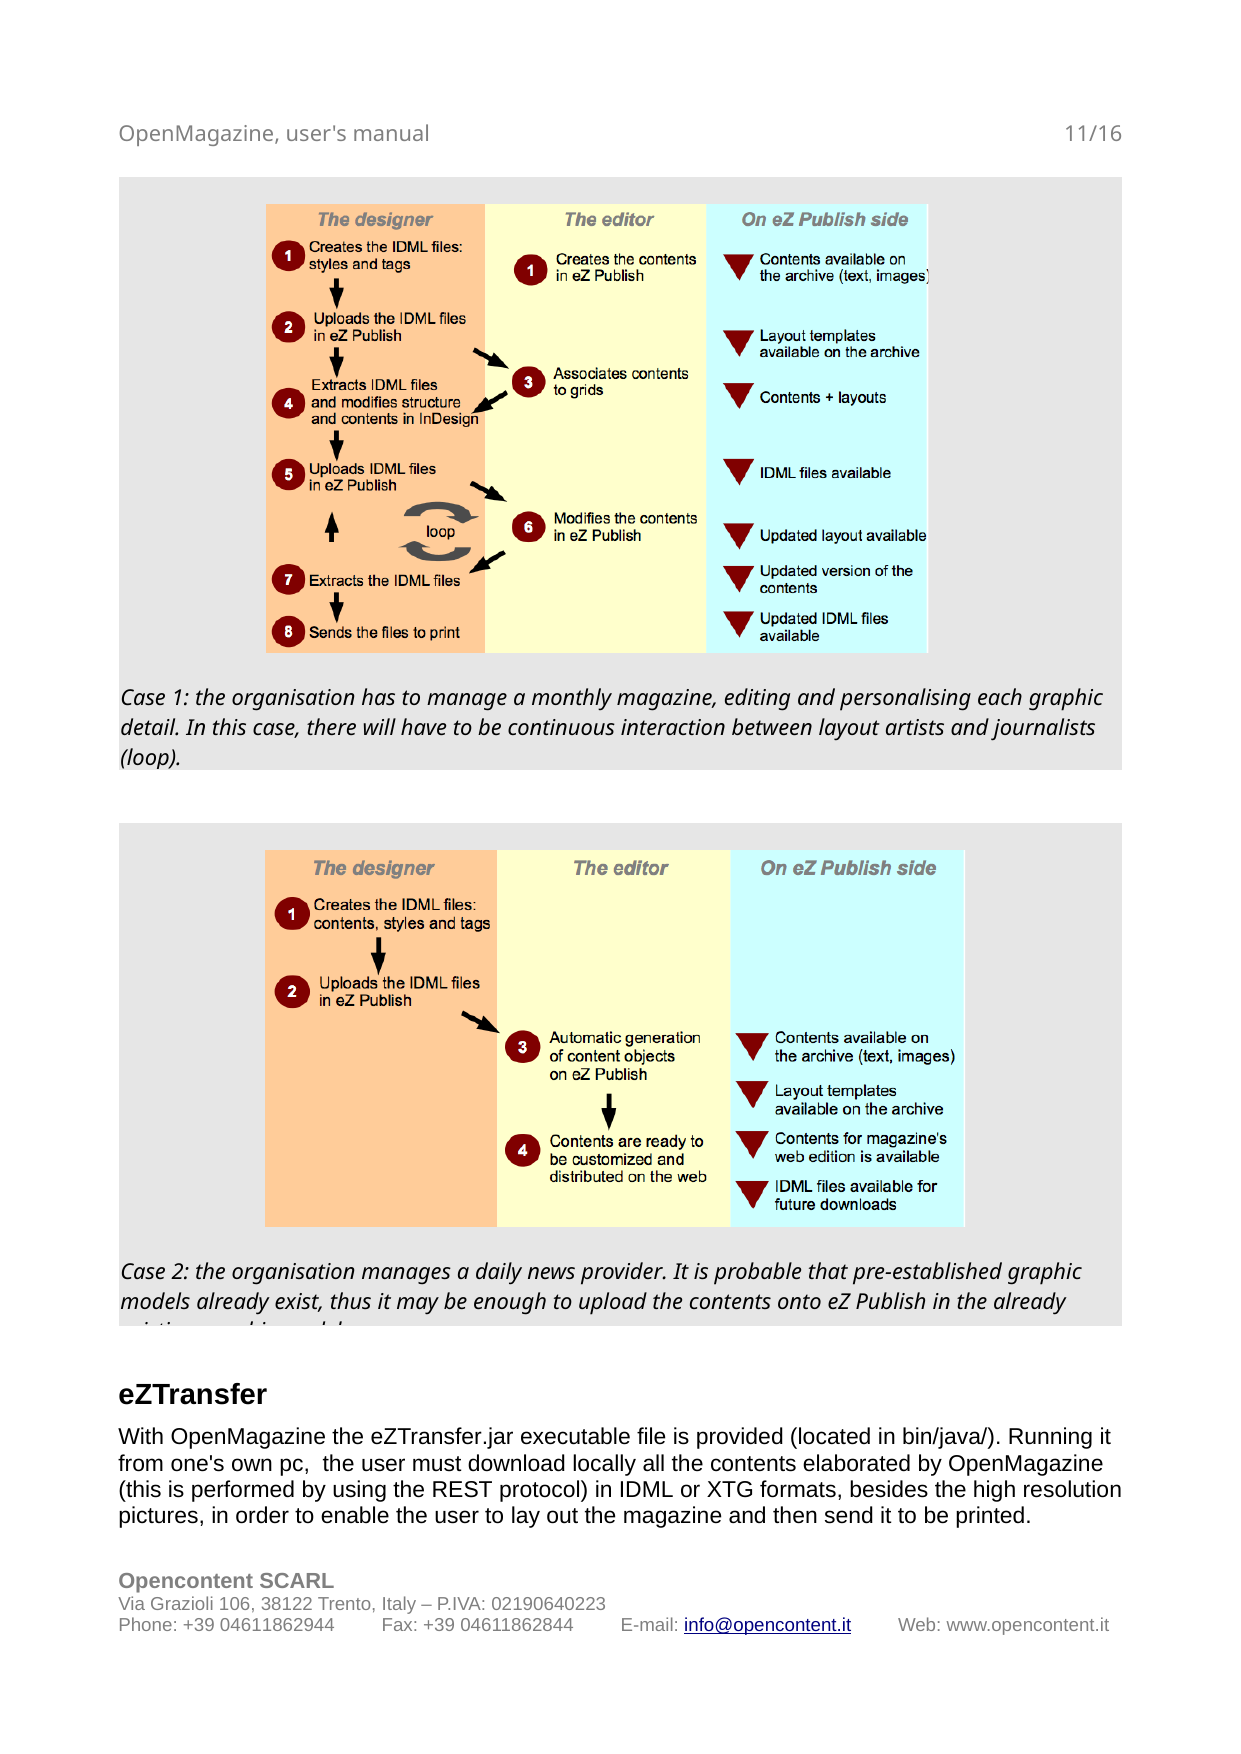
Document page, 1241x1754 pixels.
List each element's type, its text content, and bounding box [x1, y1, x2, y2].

text With OpenMagazine the eZTransfer.jar executable file is provided (located in bin/java/). Running it from one's own pc, the user must download locally all the contents elaborated by OpenMagazine (this is performed by using the REST protocol) in IDML or XTG formats, besides the high resolution pictures, in order to enable the user to lay out the magazine and then send it to be printed. [118, 1423, 1122, 1528]
text Case 1: the organisation has to manage a monthly magazine, editing and personalising each graphic detail. In this case, there will have to be continuous interaction between layout artists and journalists (loop). [120, 191, 1120, 769]
subtitle eZTransfer [118, 1377, 1122, 1411]
picture [266, 204, 929, 653]
text Case 2: the organisation manages a daily news provider. It is probable that pre-established graphic models already exist, thus it may be enough to upload the contents onto eZ Publish in the already existing graphic models. [120, 837, 1120, 1324]
picture [265, 850, 965, 1227]
